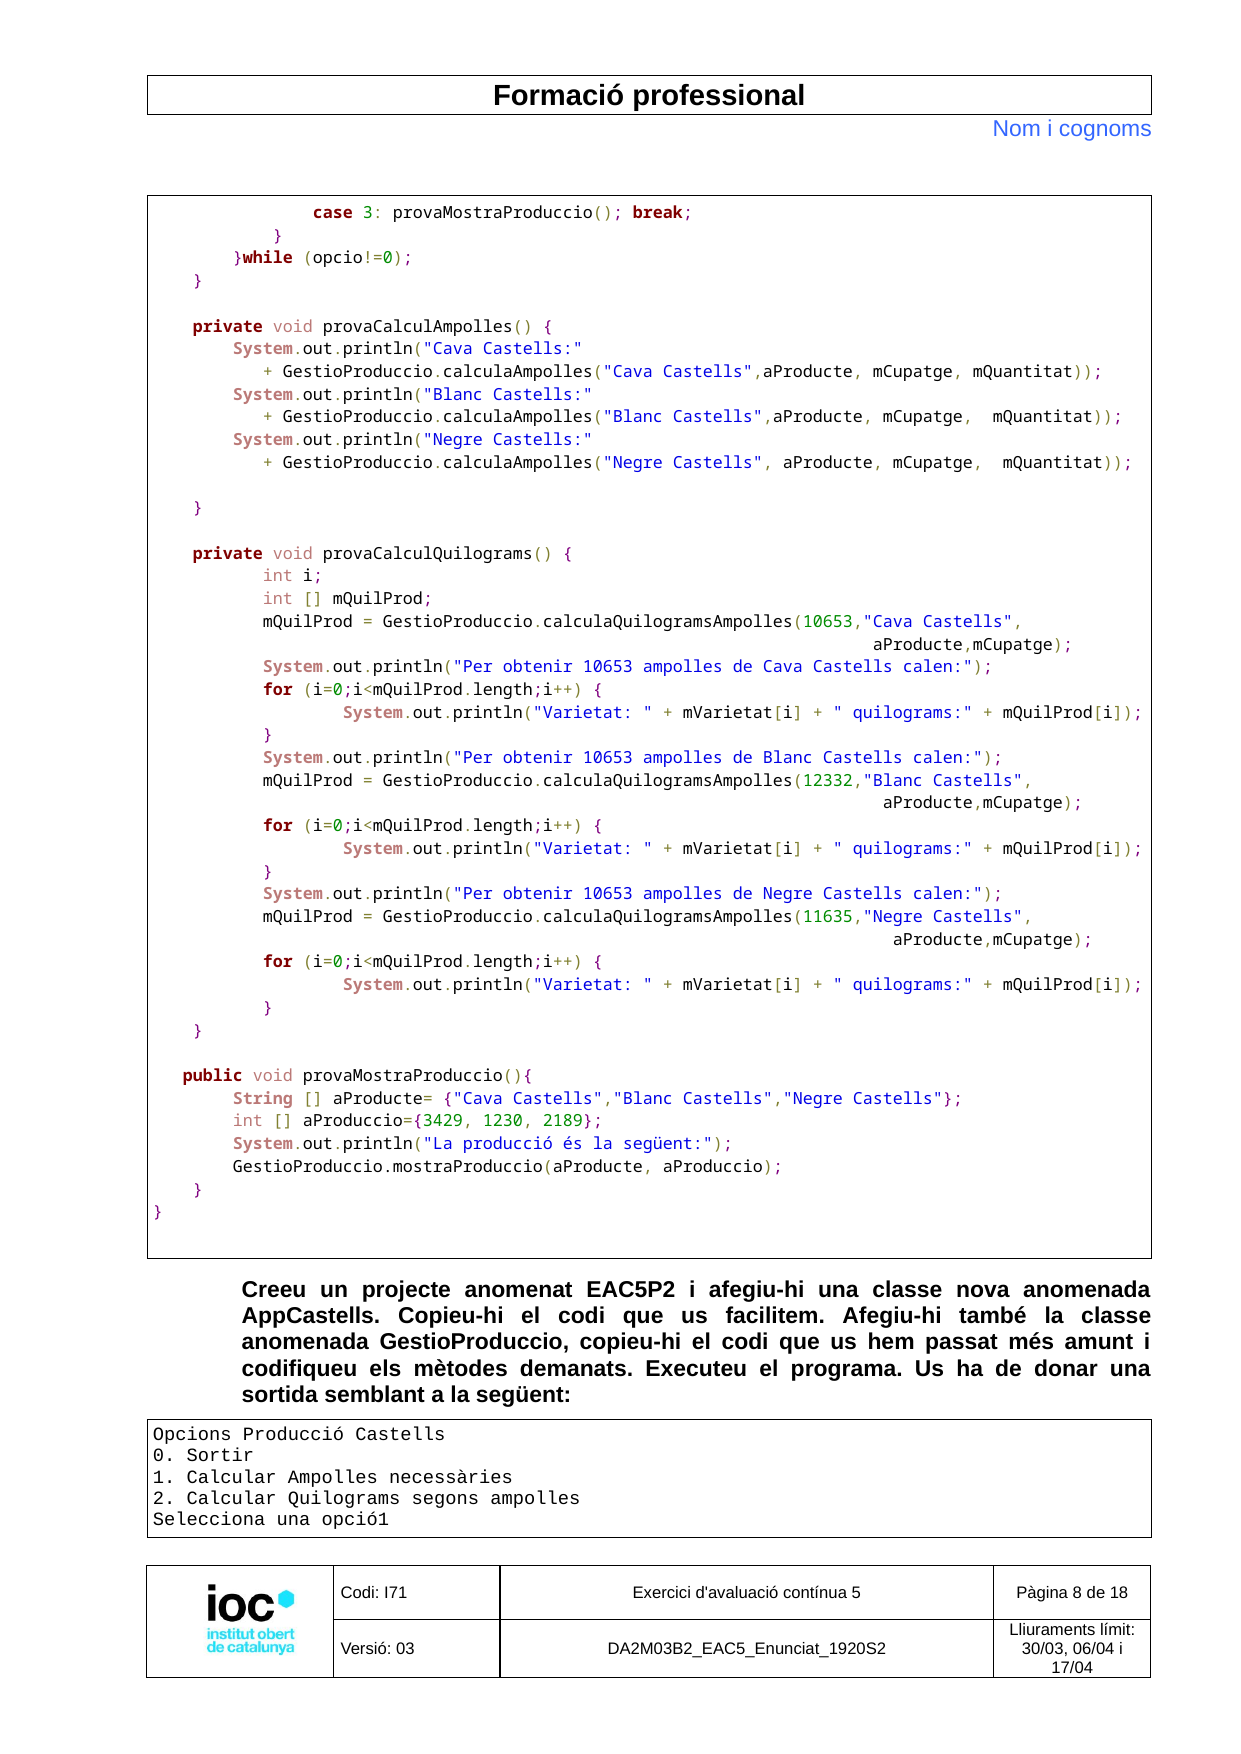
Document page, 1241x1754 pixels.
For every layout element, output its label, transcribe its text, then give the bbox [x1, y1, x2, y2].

table_header case 3: provaMostraProduccio(); break; } }while (opcio!=0); } private void provaCalculAmpolles() { System.out.println("Cava Castells:" + GestioProduccio.calculaAmpolles("Cava Castells",aProducte, mCupatge, mQuantitat)); System.out.println("Blanc Castells:" + GestioProduccio.calculaAmpolles("Blanc Castells",aProducte, mCupatge, mQuantitat)); System.out.println("Negre Castells:" + GestioProduccio.calculaAmpolles("Negre Castells", aProducte, mCupatge, mQuantitat)); } private void provaCalculQuilograms() { int i; int [] mQuilProd; mQuilProd = GestioProduccio.calculaQuilogramsAmpolles(10653,"Cava Castells", aProducte,mCupatge); System.out.println("Per obtenir 10653 ampolles de Cava Castells calen:"); for (i=0;i<mQuilProd.length;i++) { System.out.println("Varietat: " + mVarietat[i] + " quilograms:" + mQuilProd[i]); } System.out.println("Per obtenir 10653 ampolles de Blanc Castells calen:"); mQuilProd = GestioProduccio.calculaQuilogramsAmpolles(12332,"Blanc Castells", aProducte,mCupatge); for (i=0;i<mQuilProd.length;i++) { System.out.println("Varietat: " + mVarietat[i] + " quilograms:" + mQuilProd[i]); } System.out.println("Per obtenir 10653 ampolles de Negre Castells calen:"); mQuilProd = GestioProduccio.calculaQuilogramsAmpolles(11635,"Negre Castells", aProducte,mCupatge); for (i=0;i<mQuilProd.length;i++) { System.out.println("Varietat: " + mVarietat[i] + " quilograms:" + mQuilProd[i]); } } public void provaMostraProduccio(){ String [] aProducte= {"Cava Castells","Blanc Castells","Negre Castells"}; int [] aProduccio={3429, 1230, 2189}; System.out.println("La producció és la següent:"); GestioProduccio.mostraProduccio(aProducte, aProduccio); } } [148, 196, 1151, 1258]
table_header Opcions Producció Castells 0. Sortir 1. Calcular Ampolles necessàries 2. Calcular Quilograms segons ampolles Selecciona una opció1 [148, 1420, 1151, 1537]
text Creeu un projecte anomenat EAC5P2 i afegiu-hi una classe nova anomenada AppCastells. Copieu-hi el codi que us facilitem. Afegiu-hi també la classe anomenada GestioProduccio, copieu-hi el codi que us hem passat més amunt i codifiqueu els mètodes demanats. Executeu el programa. Us ha de donar una sortida semblant a la següent: [241, 1276, 1151, 1407]
picture [194, 1571, 308, 1666]
